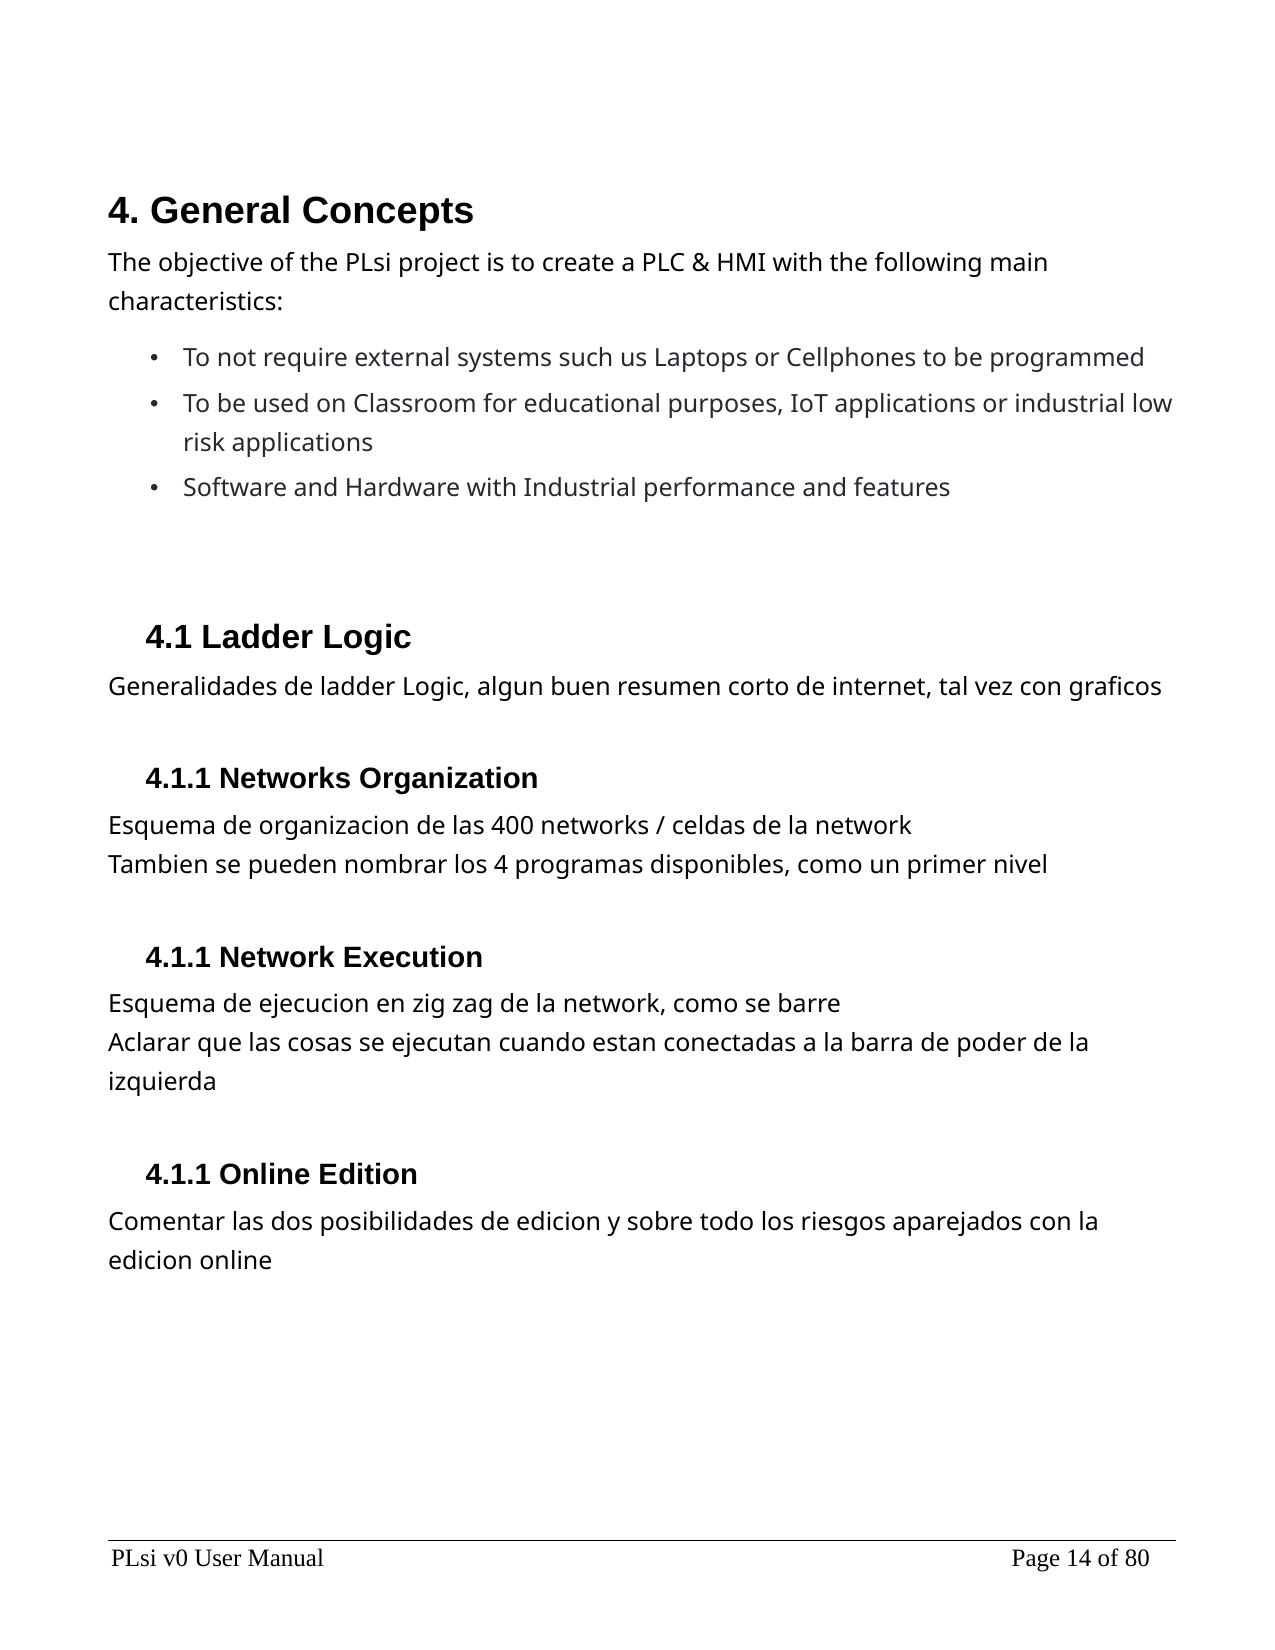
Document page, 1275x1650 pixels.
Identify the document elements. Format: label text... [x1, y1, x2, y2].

subtitle 4.1.1 Networks Organization [145, 761, 1176, 795]
list To be used on Classroom for educational purposes, IoT applications or industrial low risk applications [150, 385, 1176, 458]
text The objective of the PLsi project is to create a PLC & HMI with the following main characteristics: [108, 244, 1176, 317]
list To not require external systems such us Laptops or Cellphones to be programmed [150, 340, 1176, 374]
text Aclarar que las cosas se ejecutan cuando estan conectadas a la barra de poder de la izquierda [108, 1025, 1176, 1098]
text Comentar las dos posibilidades de edicion y sobre todo los riesgos aparejados con la edicion online [108, 1203, 1176, 1276]
subtitle 4.1.1 Network Execution [145, 939, 1176, 973]
subtitle 4.1.1 Online Edition [145, 1157, 1176, 1191]
subtitle 4.1 Ladder Logic [145, 617, 1176, 656]
text Esquema de ejecucion en zig zag de la network, como se barre [108, 986, 1176, 1020]
text Generalidades de ladder Logic, algun buen resumen corto de internet, tal vez con graficos [108, 668, 1176, 702]
list Software and Hardware with Industrial performance and features [150, 470, 1176, 504]
subtitle 4. General Concepts [108, 188, 1176, 232]
text Esquema de organizacion de las 400 networks / celdas de la network [108, 807, 1176, 841]
text Tambien se pueden nombrar los 4 programas disponibles, como un primer nivel [108, 847, 1176, 881]
